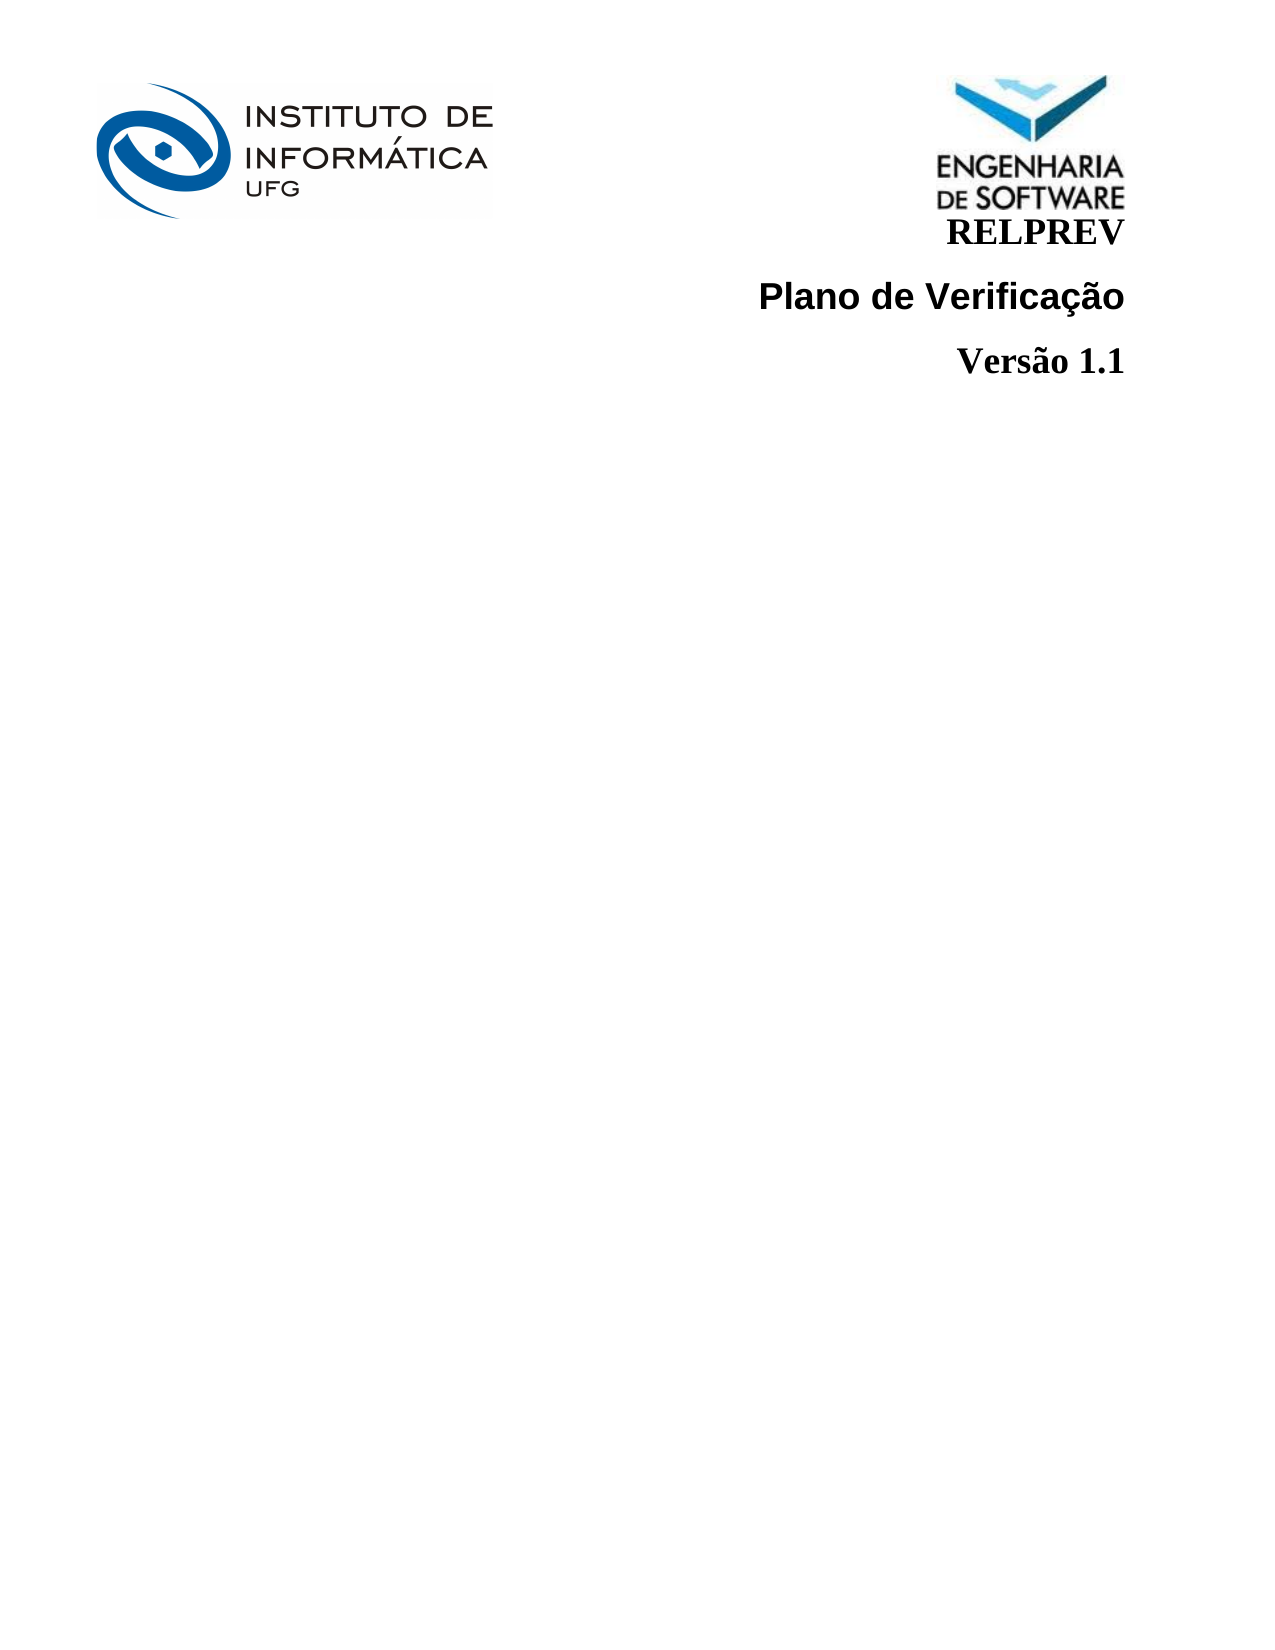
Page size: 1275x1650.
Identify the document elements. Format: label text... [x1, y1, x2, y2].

text Plano de Verificação [150, 274, 1125, 317]
text Versão 1.1 [150, 339, 1125, 382]
text RELPREV [150, 209, 1125, 252]
